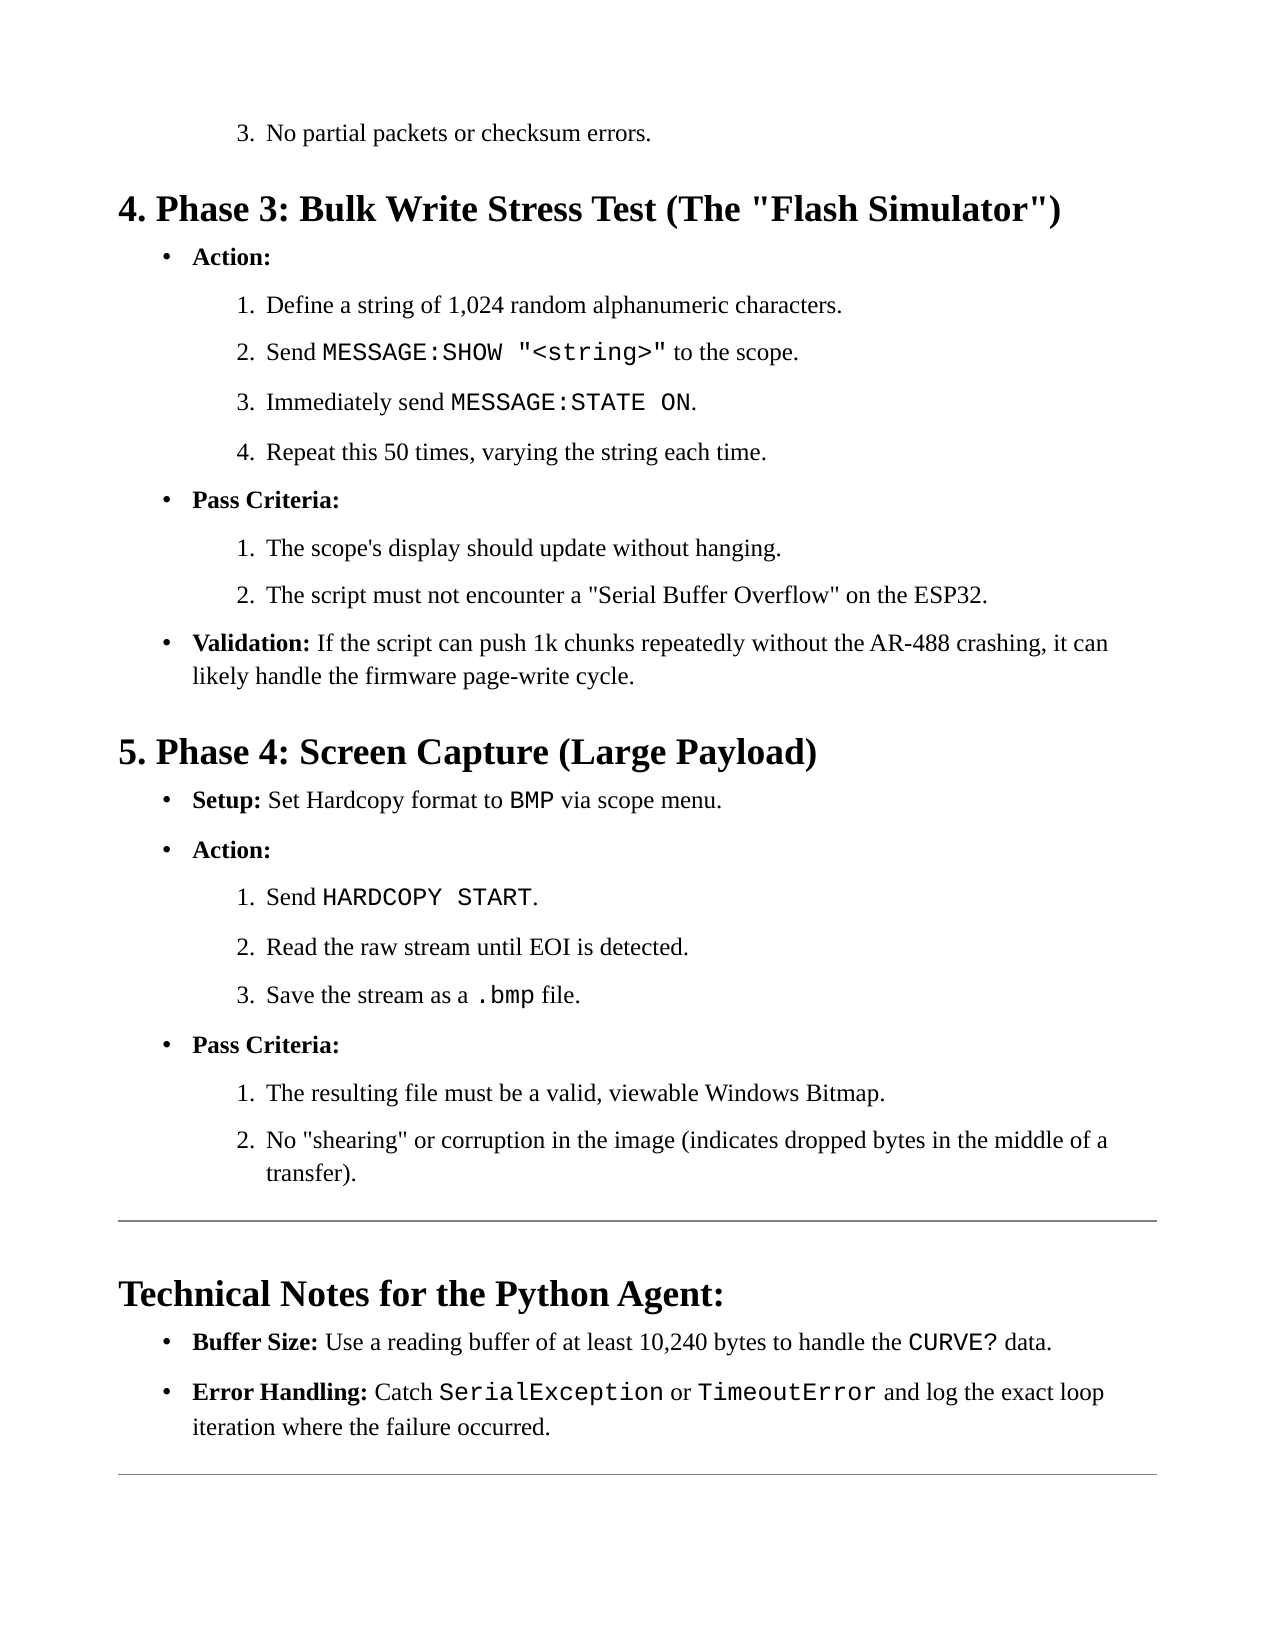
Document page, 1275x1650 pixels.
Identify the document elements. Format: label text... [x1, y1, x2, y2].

list Repeat this 50 times, varying the string each time. [236, 437, 1157, 466]
list No "shearing" or corruption in the image (indicates dropped bytes in the middle of a transfer). [236, 1125, 1157, 1187]
list Send HARDCOPY START. [236, 882, 1157, 913]
list Pass Criteria: [162, 485, 1157, 514]
list Read the raw stream until EOI is detected. [236, 932, 1157, 961]
list Action: [162, 835, 1157, 864]
list Validation: If the script can push 1k chunks repeatedly without the AR-488 crashing, it can likely handle the firmware page-write cycle. [162, 628, 1157, 689]
list The resulting file must be a valid, viewable Windows Bitmap. [236, 1078, 1157, 1106]
list Pass Criteria: [162, 1030, 1157, 1059]
list No partial packets or checksum errors. [236, 118, 1157, 147]
list Immediately send MESSAGE:STATE ON. [236, 387, 1157, 418]
list Send MESSAGE:SHOW "<string>" to the scope. [236, 337, 1157, 368]
subtitle 4. Phase 3: Bulk Write Stress Test (The "Flash Simulator") [118, 187, 1157, 230]
list Action: [162, 242, 1157, 271]
list The script must not encounter a "Serial Buffer Overflow" on the ESP32. [236, 580, 1157, 609]
list Setup: Set Hardcopy format to BMP via scope menu. [162, 785, 1157, 816]
list Error Handling: Catch SerialException or TimeoutError and log the exact loop iteration where the failure occurred. [162, 1377, 1157, 1441]
list Buffer Size: Use a reading buffer of at least 10,240 bytes to handle the CURVE? data. [162, 1327, 1157, 1357]
subtitle 5. Phase 4: Screen Capture (Large Payload) [118, 729, 1157, 772]
list Save the stream as a .bmp file. [236, 980, 1157, 1011]
subtitle Technical Notes for the Python Agent: [118, 1271, 1157, 1314]
list The scope's display should update without hanging. [236, 533, 1157, 561]
list Define a string of 1,024 random alphanumeric characters. [236, 290, 1157, 318]
